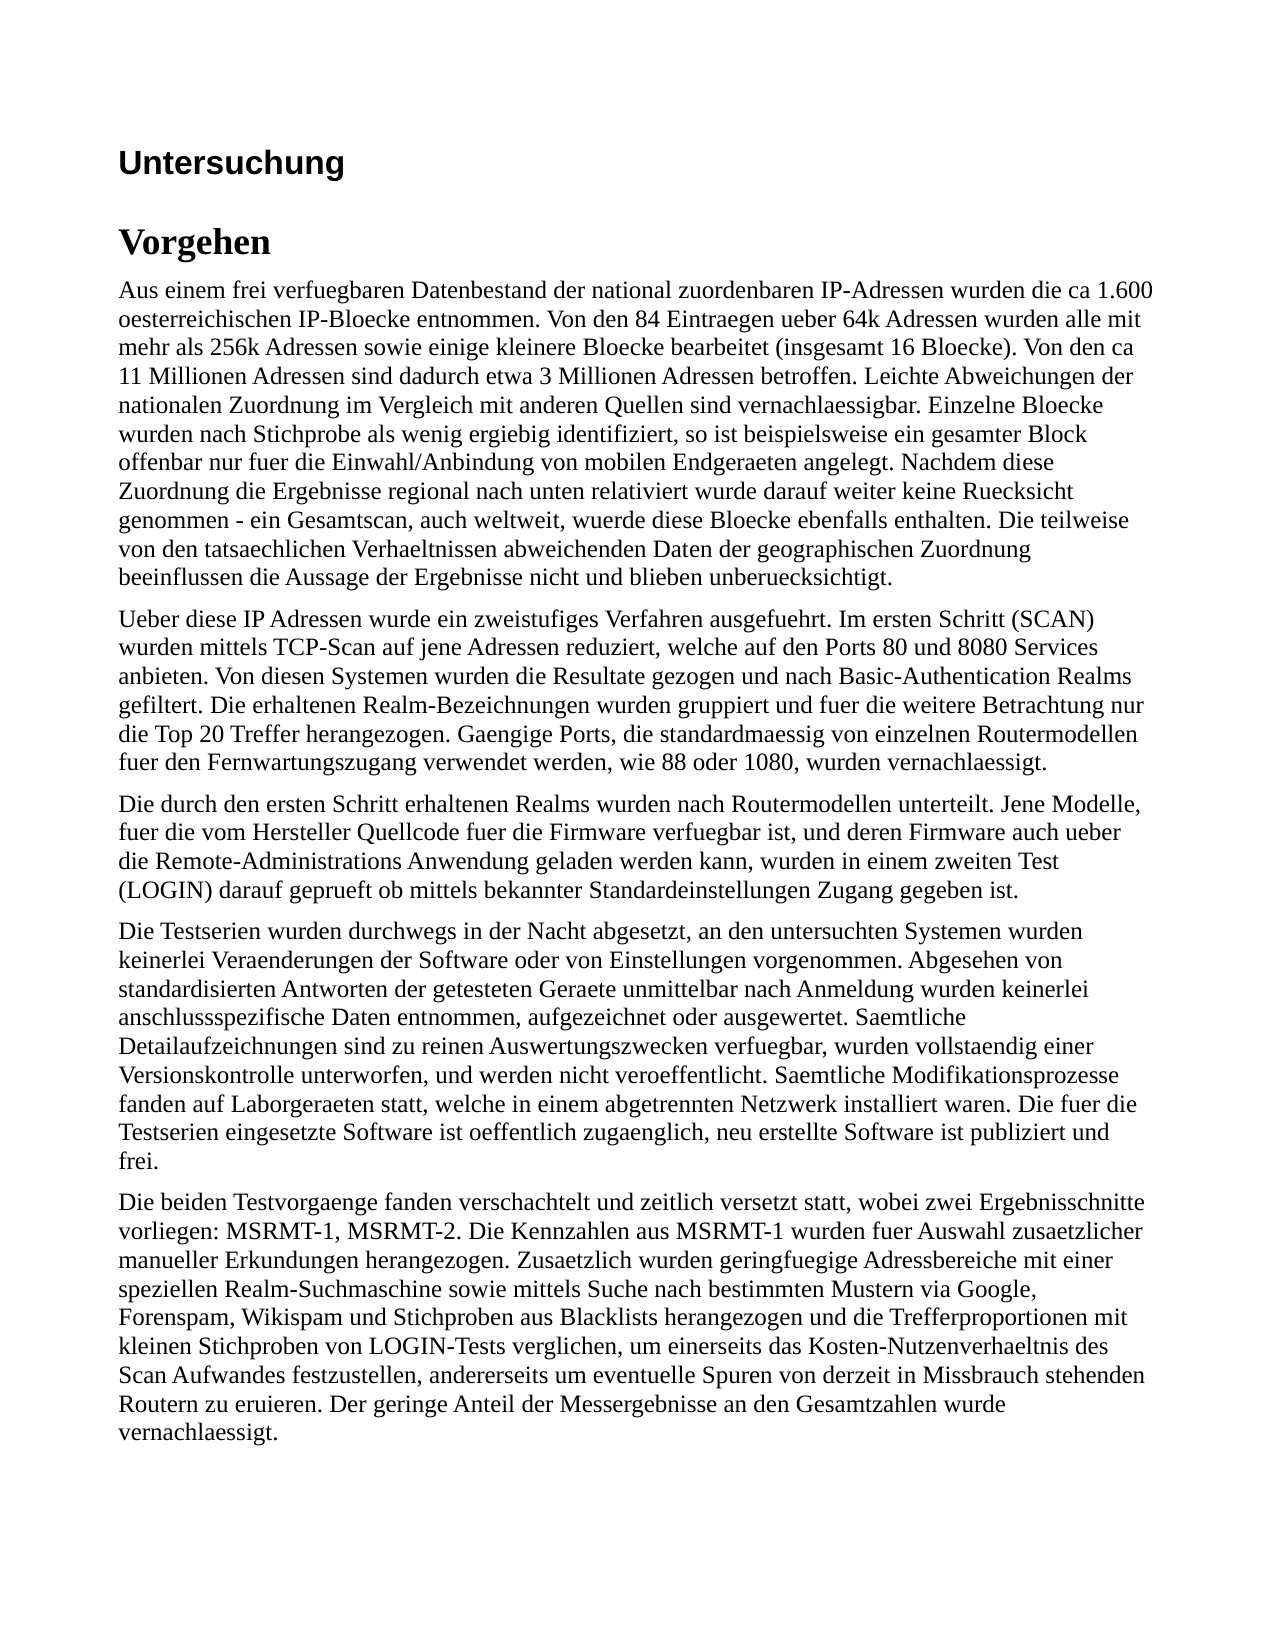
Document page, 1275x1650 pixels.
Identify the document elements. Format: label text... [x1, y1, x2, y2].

text Die durch den ersten Schritt erhaltenen Realms wurden nach Routermodellen unterteilt. Jene Modelle, fuer die vom Hersteller Quellcode fuer die Firmware verfuegbar ist, und deren Firmware auch ueber die Remote-Administrations Anwendung geladen werden kann, wurden in einem zweiten Test (LOGIN) darauf geprueft ob mittels bekannter Standardeinstellungen Zugang gegeben ist. [118, 789, 1157, 904]
text Die Testserien wurden durchwegs in der Nacht abgesetzt, an den untersuchten Systemen wurden keinerlei Veraenderungen der Software oder von Einstellungen vorgenommen. Abgesehen von standardisierten Antworten der getesteten Geraete unmittelbar nach Anmeldung wurden keinerlei anschlussspezifische Daten entnommen, aufgezeichnet oder ausgewertet. Saemtliche Detailaufzeichnungen sind zu reinen Auswertungszwecken verfuegbar, wurden vollstaendig einer Versionskontrolle unterworfen, und werden nicht veroeffentlicht. Saemtliche Modifikationsprozesse fanden auf Laborgeraeten statt, welche in einem abgetrennten Netzwerk installiert waren. Die fuer die Testserien eingesetzte Software ist oeffentlich zugaenglich, neu erstellte Software ist publiziert und frei. [118, 916, 1157, 1175]
text Ueber diese IP Adressen wurde ein zweistufiges Verfahren ausgefuehrt. Im ersten Schritt (SCAN) wurden mittels TCP-Scan auf jene Adressen reduziert, welche auf den Ports 80 und 8080 Services anbieten. Von diesen Systemen wurden die Resultate gezogen und nach Basic-Authentication Realms gefiltert. Die erhaltenen Realm-Bezeichnungen wurden gruppiert und fuer die weitere Betrachtung nur die Top 20 Treffer herangezogen. Gaengige Ports, die standardmaessig von einzelnen Routermodellen fuer den Fernwartungszugang verwendet werden, wie 88 oder 1080, wurden vernachlaessigt. [118, 604, 1157, 776]
subtitle Vorgehen [118, 219, 1157, 262]
text Die beiden Testvorgaenge fanden verschachtelt und zeitlich versetzt statt, wobei zwei Ergebnisschnitte vorliegen: MSRMT-1, MSRMT-2. Die Kennzahlen aus MSRMT-1 wurden fuer Auswahl zusaetzlicher manueller Erkundungen herangezogen. Zusaetzlich wurden geringfuegige Adressbereiche mit einer speziellen Realm-Suchmaschine sowie mittels Suche nach bestimmten Mustern via Google, Forenspam, Wikispam und Stichproben aus Blacklists herangezogen und die Trefferproportionen mit kleinen Stichproben von LOGIN-Tests verglichen, um einerseits das Kosten-Nutzenverhaeltnis des Scan Aufwandes festzustellen, andererseits um eventuelle Spuren von derzeit in Missbrauch stehenden Routern zu eruieren. Der geringe Anteil der Messergebnisse an den Gesamtzahlen wurde vernachlaessigt. [118, 1187, 1157, 1446]
subtitle Untersuchung [118, 143, 1157, 182]
text Aus einem frei verfuegbaren Datenbestand der national zuordenbaren IP-Adressen wurden die ca 1.600 oesterreichischen IP-Bloecke entnommen. Von den 84 Eintraegen ueber 64k Adressen wurden alle mit mehr als 256k Adressen sowie einige kleinere Bloecke bearbeitet (insgesamt 16 Bloecke). Von den ca 11 Millionen Adressen sind dadurch etwa 3 Millionen Adressen betroffen. Leichte Abweichungen der nationalen Zuordnung im Vergleich mit anderen Quellen sind vernachlaessigbar. Einzelne Bloecke wurden nach Stichprobe als wenig ergiebig identifiziert, so ist beispielsweise ein gesamter Block offenbar nur fuer die Einwahl/Anbindung von mobilen Endgeraeten angelegt. Nachdem diese Zuordnung die Ergebnisse regional nach unten relativiert wurde darauf weiter keine Ruecksicht genommen - ein Gesamtscan, auch weltweit, wuerde diese Bloecke ebenfalls enthalten. Die teilweise von den tatsaechlichen Verhaeltnissen abweichenden Daten der geographischen Zuordnung beeinflussen die Aussage der Ergebnisse nicht und blieben unberuecksichtigt. [118, 275, 1157, 591]
